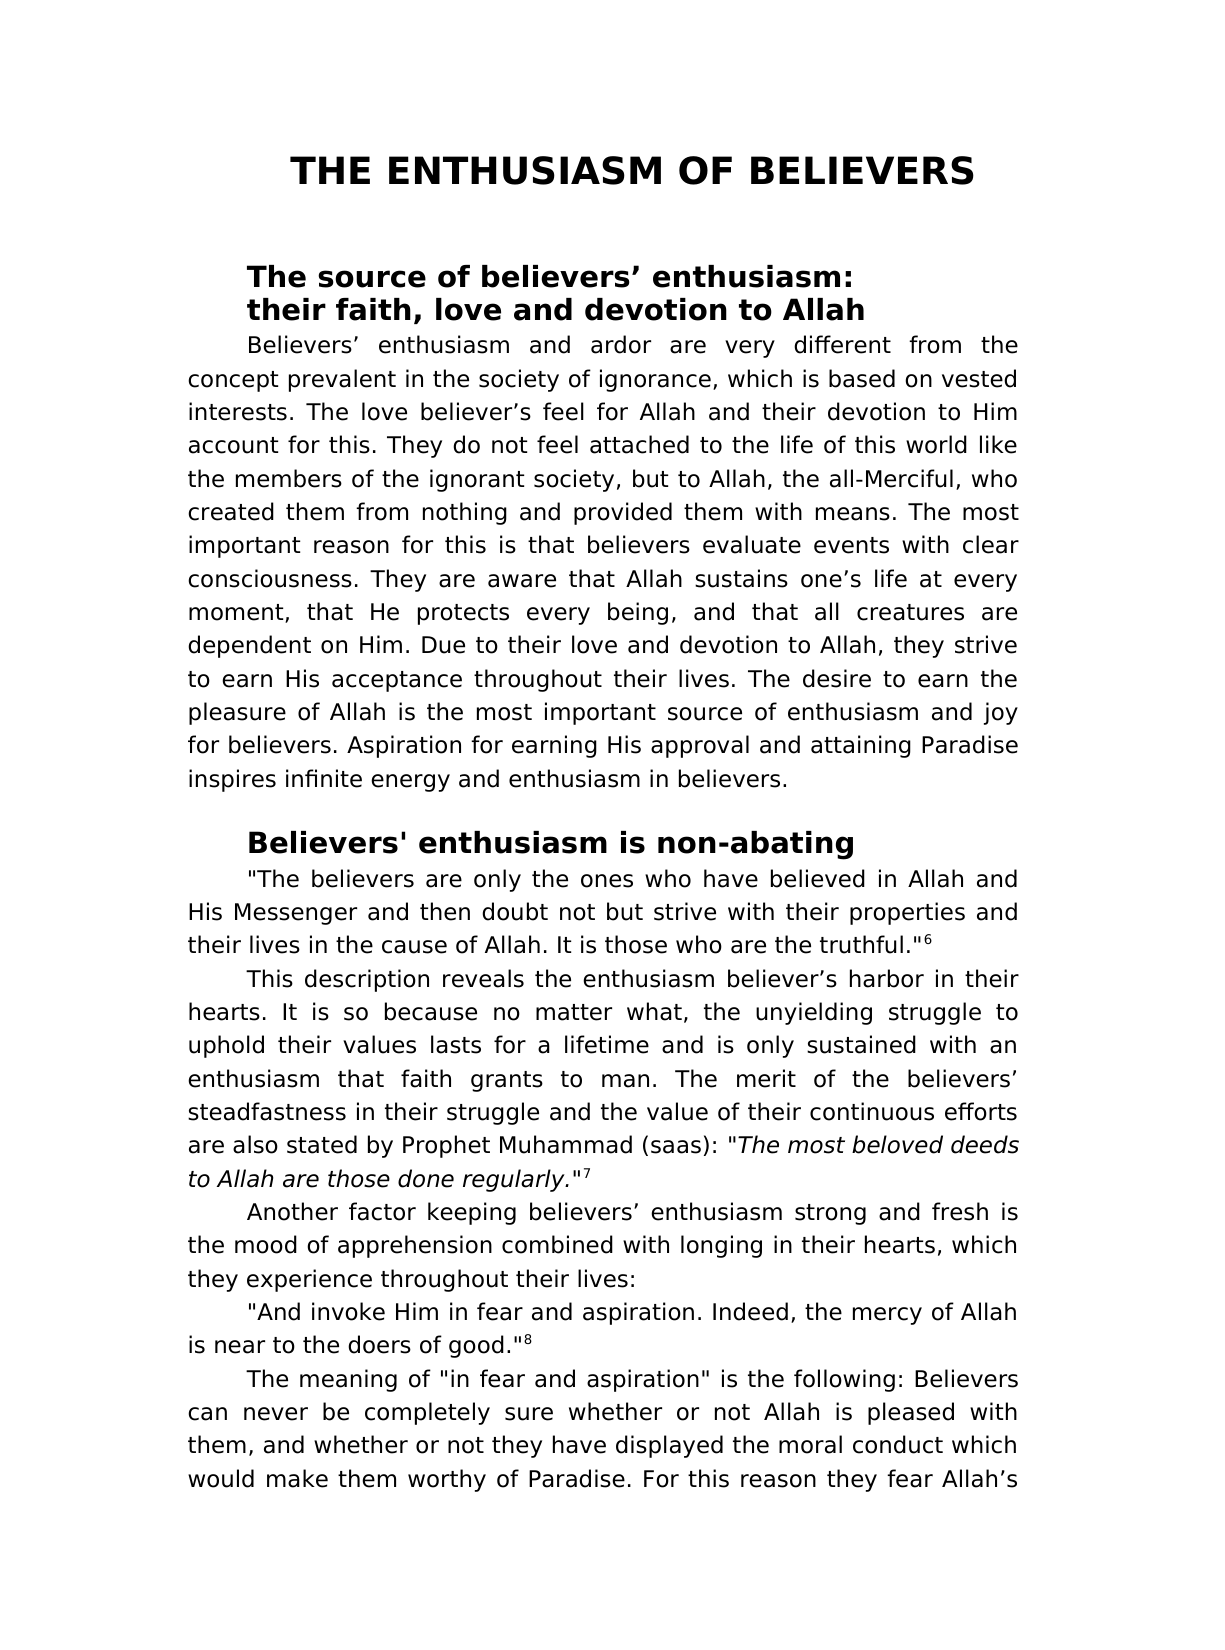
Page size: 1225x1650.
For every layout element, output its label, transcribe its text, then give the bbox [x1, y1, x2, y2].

text "And invoke Him in fear and aspiration. Indeed, the mercy of Allah is near to the doers of good."8 [187, 1294, 1020, 1360]
text Believers’ enthusiasm and ardor are very different from the concept prevalent in the society of ignorance, which is based on vested interests. The love believer’s feel for Allah and their devotion to Him account for this. They do not feel attached to the life of this world like the members of the ignorant society, but to Allah, the all-Merciful, who created them from nothing and provided them with means. The most important reason for this is that believers evaluate events with clear consciousness. They are aware that Allah sustains one’s life at every moment, that He protects every being, and that all creatures are dependent on Him. Due to their love and devotion to Allah, they strive to earn His acceptance throughout their lives. The desire to earn the pleasure of Allah is the most important source of enthusiasm and joy for believers. Aspiration for earning His approval and attaining Paradise inspires infinite energy and enthusiasm in believers. [187, 327, 1020, 794]
text "The believers are only the ones who have believed in Allah and His Messenger and then doubt not but strive with their properties and their lives in the cause of Allah. It is those who are the truthful."6 [187, 860, 1020, 960]
text This description reveals the enthusiasm believer’s harbor in their hearts. It is so because no matter what, the unyielding struggle to uphold their values lasts for a lifetime and is only sustained with an enthusiasm that faith grants to man. The merit of the believers’ steadfastness in their struggle and the value of their continuous efforts are also stated by Prophet Muhammad (saas): "The most beloved deeds to Allah are those done regularly."7 [187, 960, 1020, 1194]
text Believers' enthusiasm is non-abating [187, 827, 1020, 860]
text their faith, love and devotion to Allah [187, 294, 1020, 327]
text The source of believers’ enthusiasm: [187, 260, 1020, 294]
text The meaning of "in fear and aspiration" is the following: Believers can never be completely sure whether or not Allah is pleased with them, and whether or not they have displayed the moral conduct which would make them worthy of Paradise. For this reason they fear Allah’s [187, 1360, 1020, 1494]
text THE ENTHUSIASM OF BELIEVERS [187, 150, 1020, 194]
text Another factor keeping believers’ enthusiasm strong and fresh is the mood of apprehension combined with longing in their hearts, which they experience throughout their lives: [187, 1194, 1020, 1294]
